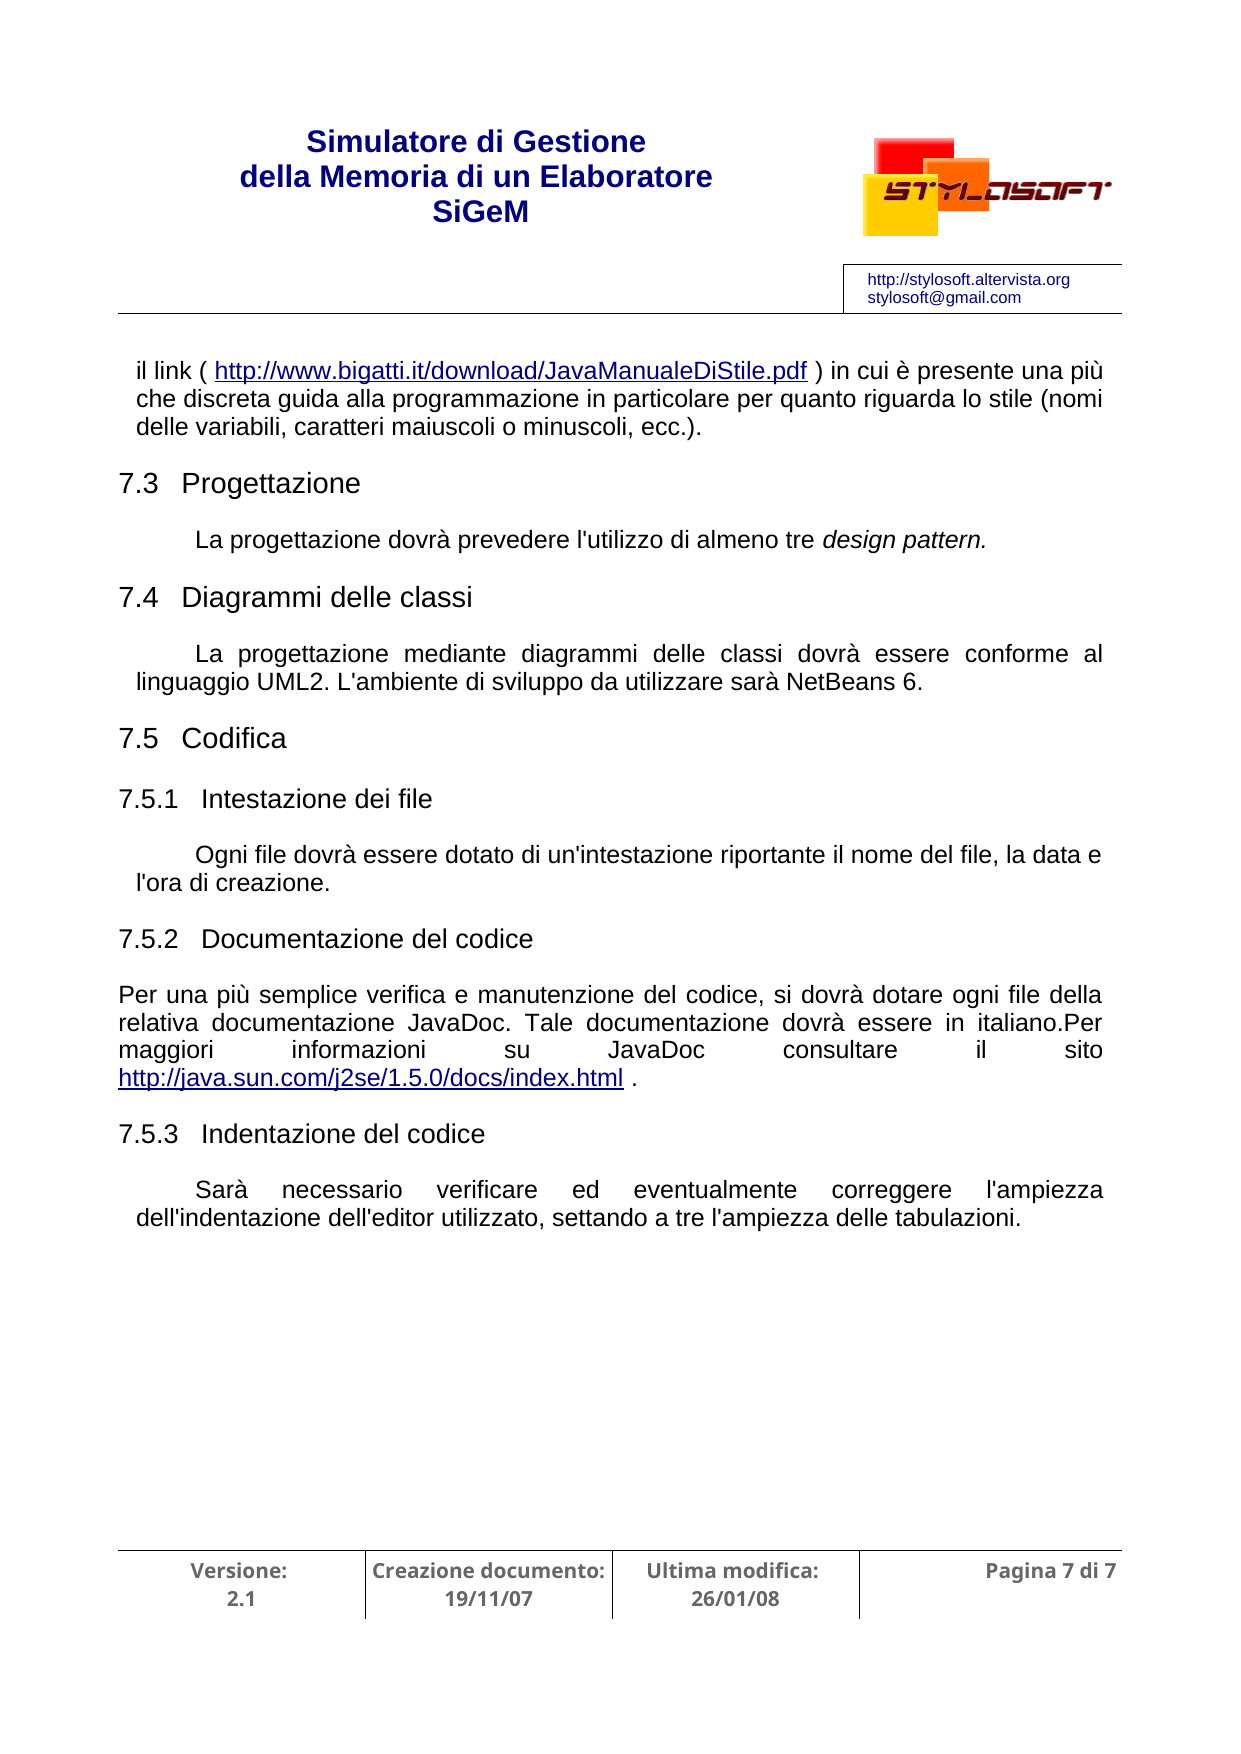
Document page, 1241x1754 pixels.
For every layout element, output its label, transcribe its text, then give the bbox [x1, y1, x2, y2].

text La progettazione mediante diagrammi delle classi dovrà essere conforme al linguaggio UML2. L'ambiente di sviluppo da utilizzare sarà NetBeans 6. [136, 640, 1104, 696]
picture [848, 123, 1117, 247]
text Per una più semplice verifica e manutenzione del codice, si dovrà dotare ogni file della relativa documentazione JavaDoc. Tale documentazione dovrà essere in italiano.Per maggiori informazioni su JavaDoc consultare il sito http://java.sun.com/j2se/1.5.0/docs/index.html . [118, 981, 1104, 1092]
subtitle Codifica [118, 722, 1122, 755]
text il link ( http://www.bigatti.it/download/JavaManualeDiStile.pdf ) in cui è presente una più che discreta guida alla programmazione in particolare per quanto riguarda lo stile (nomi delle variabili, caratteri maiuscoli o minuscoli, ecc.). [136, 357, 1104, 440]
subtitle Documentazione del codice [118, 924, 1122, 954]
subtitle Indentazione del codice [118, 1119, 1122, 1149]
subtitle Intestazione dei file [118, 784, 1122, 815]
text Sarà necessario verificare ed eventualmente correggere l'ampiezza dell'indentazione dell'editor utilizzato, settando a tre l'ampiezza delle tabulazioni. [136, 1176, 1104, 1231]
subtitle Progettazione [118, 467, 1122, 499]
text Ogni file dovrà essere dotato di un'intestazione riportante il nome del file, la data e l'ora di creazione. [136, 841, 1104, 897]
text La progettazione dovrà prevedere l'utilizzo di almeno tre design pattern. [136, 526, 1104, 554]
subtitle Diagrammi delle classi [118, 581, 1122, 613]
